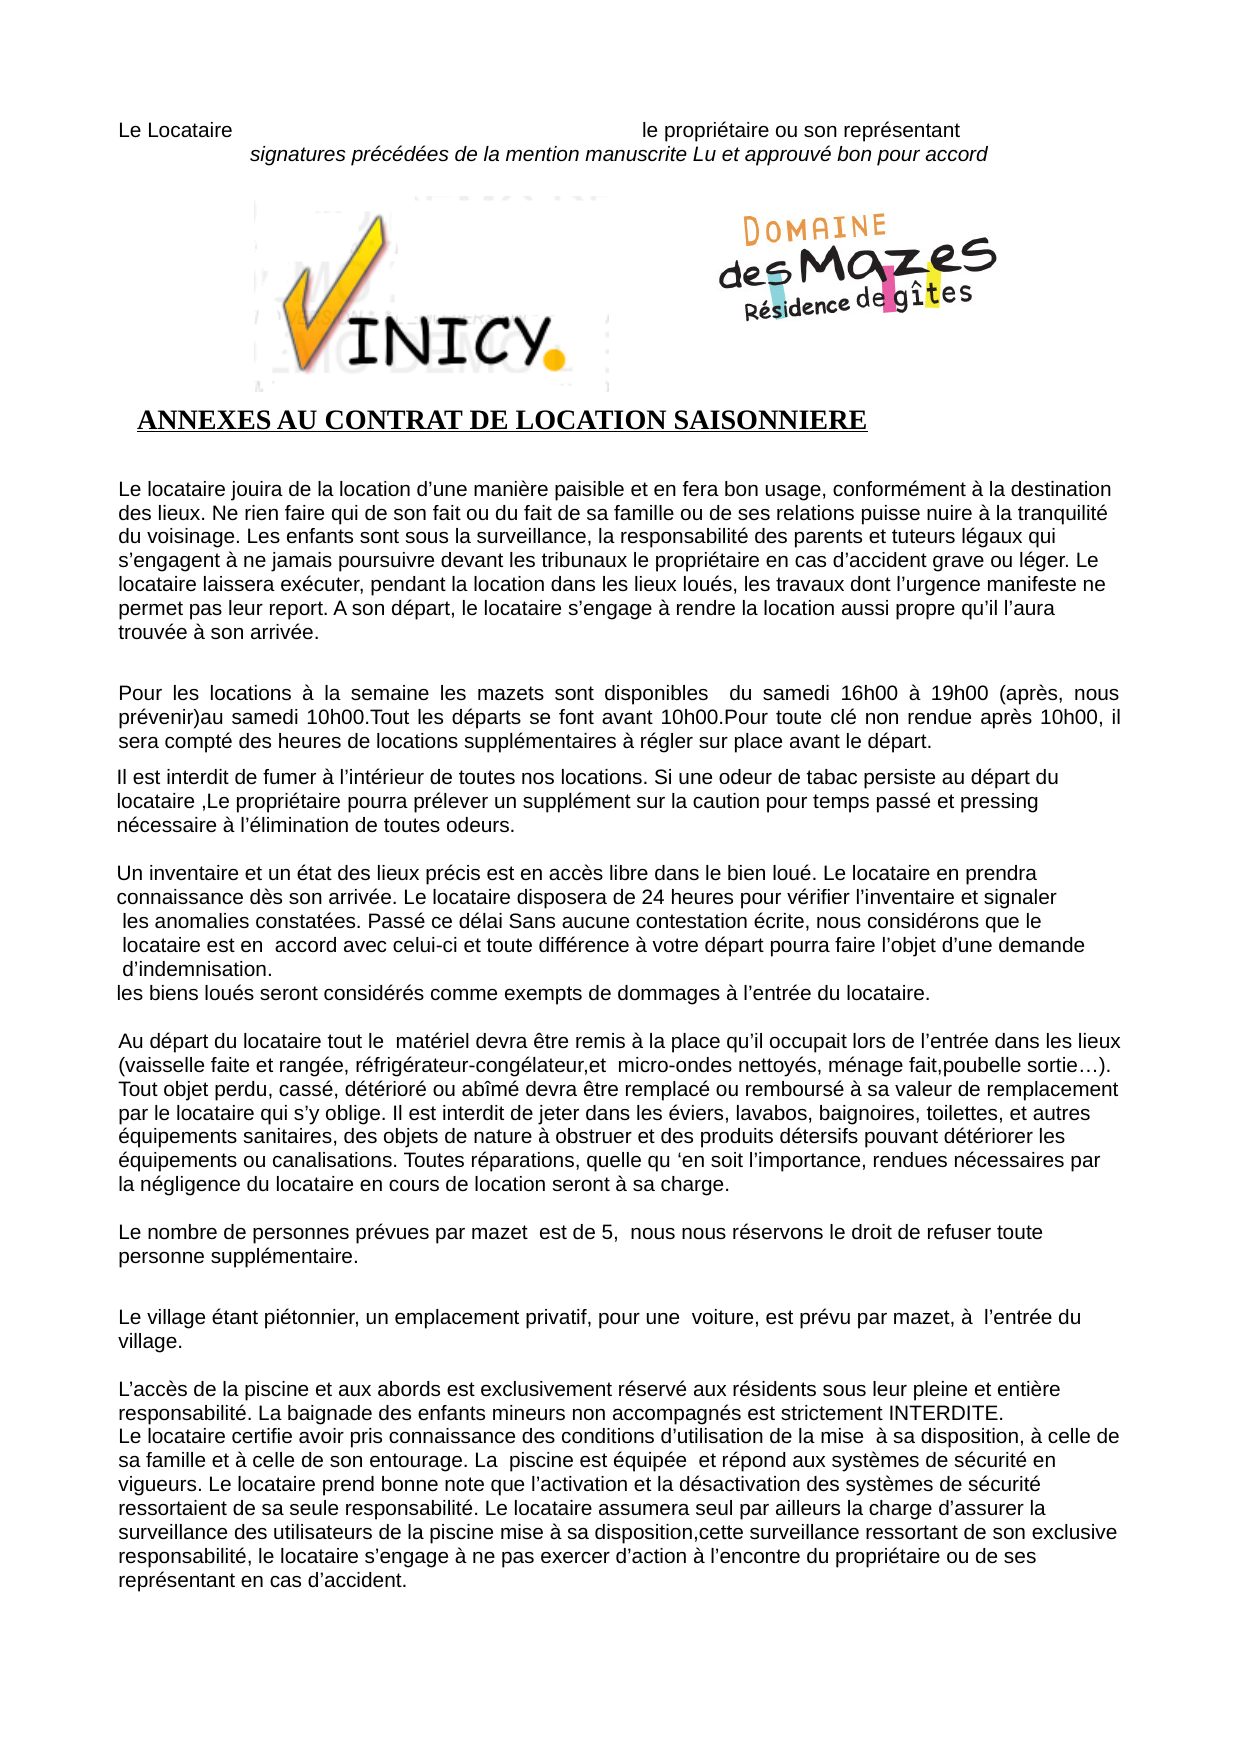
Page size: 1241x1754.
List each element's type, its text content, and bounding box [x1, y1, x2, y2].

text locataire est en accord avec celui-ci et toute différence à votre départ pourra faire l’objet d’une demande [7, 933, 1122, 957]
text Le locataire jouira de la location d’une manière paisible et en fera bon usage, conformément à la destination des lieux. Ne rien faire qui de son fait ou du fait de sa famille ou de ses relations puisse nuire à la tranquilité du voisinage. Les enfants sont sous la surveillance, la responsabilité des parents et tuteurs légaux qui s’engagent à ne jamais poursuivre devant les tribunaux le propriétaire en cas d’accident grave ou léger. Le locataire laissera exécuter, pendant la location dans les lieux loués, les travaux dont l’urgence manifeste ne permet pas leur report. A son départ, le locataire s’engage à rendre la location aussi propre qu’il l’aura trouvée à son arrivée. [118, 476, 1122, 644]
text signatures précédées de la mention manuscrite Lu et approuvé bon pour accord [118, 142, 1122, 166]
text Il est interdit de fumer à l’intérieur de toutes nos locations. Si une odeur de tabac persiste au départ du [7, 765, 1122, 789]
text les biens loués seront considérés comme exempts de dommages à l’entrée du locataire. [7, 981, 1122, 1004]
text ANNEXES AU CONTRAT DE LOCATION SAISONNIERE [118, 403, 1122, 435]
text nécessaire à l’élimination de toutes odeurs. [7, 813, 1122, 837]
text L’accès de la piscine et aux abords est exclusivement réservé aux résidents sous leur pleine et entière responsabilité. La baignade des enfants mineurs non accompagnés est strictement INTERDITE. [118, 1376, 1122, 1424]
text les anomalies constatées. Passé ce délai Sans aucune contestation écrite, nous considérons que le [7, 909, 1122, 933]
text connaissance dès son arrivée. Le locataire disposera de 24 heures pour vérifier l’inventaire et signaler [7, 885, 1122, 909]
text d’indemnisation. [7, 957, 1122, 981]
text locataire ,Le propriétaire pourra prélever un supplément sur la caution pour temps passé et pressing [7, 789, 1122, 813]
text Pour les locations à la semaine les mazets sont disponibles du samedi 16h00 à 19h00 (après, nous prévenir)au samedi 10h00.Tout les départs se font avant 10h00.Pour toute clé non rendue après 10h00, il sera compté des heures de locations supplémentaires à régler sur place avant le départ. [118, 681, 1122, 752]
text Un inventaire et un état des lieux précis est en accès libre dans le bien loué. Le locataire en prendra [7, 861, 1122, 885]
text Le village étant piétonnier, un emplacement privatif, pour une voiture, est prévu par mazet, à l’entrée du village. [118, 1304, 1122, 1352]
text Le nombre de personnes prévues par mazet est de 5, nous nous réservons le droit de refuser toute personne supplémentaire. [118, 1220, 1122, 1268]
text Au départ du locataire tout le matériel devra être remis à la place qu’il occupait lors de l’entrée dans les lieux (vaisselle faite et rangée, réfrigérateur-congélateur,et micro-ondes nettoyés, ménage fait,poubelle sortie…). Tout objet perdu, cassé, détérioré ou abîmé devra être remplacé ou remboursé à sa valeur de remplacement par le locataire qui s’y oblige. Il est interdit de jeter dans les éviers, lavabos, baignoires, toilettes, et autres équipements sanitaires, des objets de nature à obstruer et des produits détersifs pouvant détériorer les équipements ou canalisations. Toutes réparations, quelle qu ‘en soit l’importance, rendues nécessaires par la négligence du locataire en cours de location seront à sa charge. [118, 1028, 1122, 1196]
text Le locataire certifie avoir pris connaissance des conditions d’utilisation de la mise à sa disposition, à celle de sa famille et à celle de son entourage. La piscine est équipée et répond aux systèmes de sécurité en vigueurs. Le locataire prend bonne note que l’activation et la désactivation des systèmes de sécurité ressortaient de sa seule responsabilité. Le locataire assumera seul par ailleurs la charge d’assurer la surveillance des utilisateurs de la piscine mise à sa disposition,cette surveillance ressortant de son exclusive responsabilité, le locataire s’engage à ne pas exercer d’action à l’encontre du propriétaire ou de ses représentant en cas d’accident. [118, 1424, 1122, 1592]
text Le Locataire le propriétaire ou son représentant [118, 118, 1122, 142]
